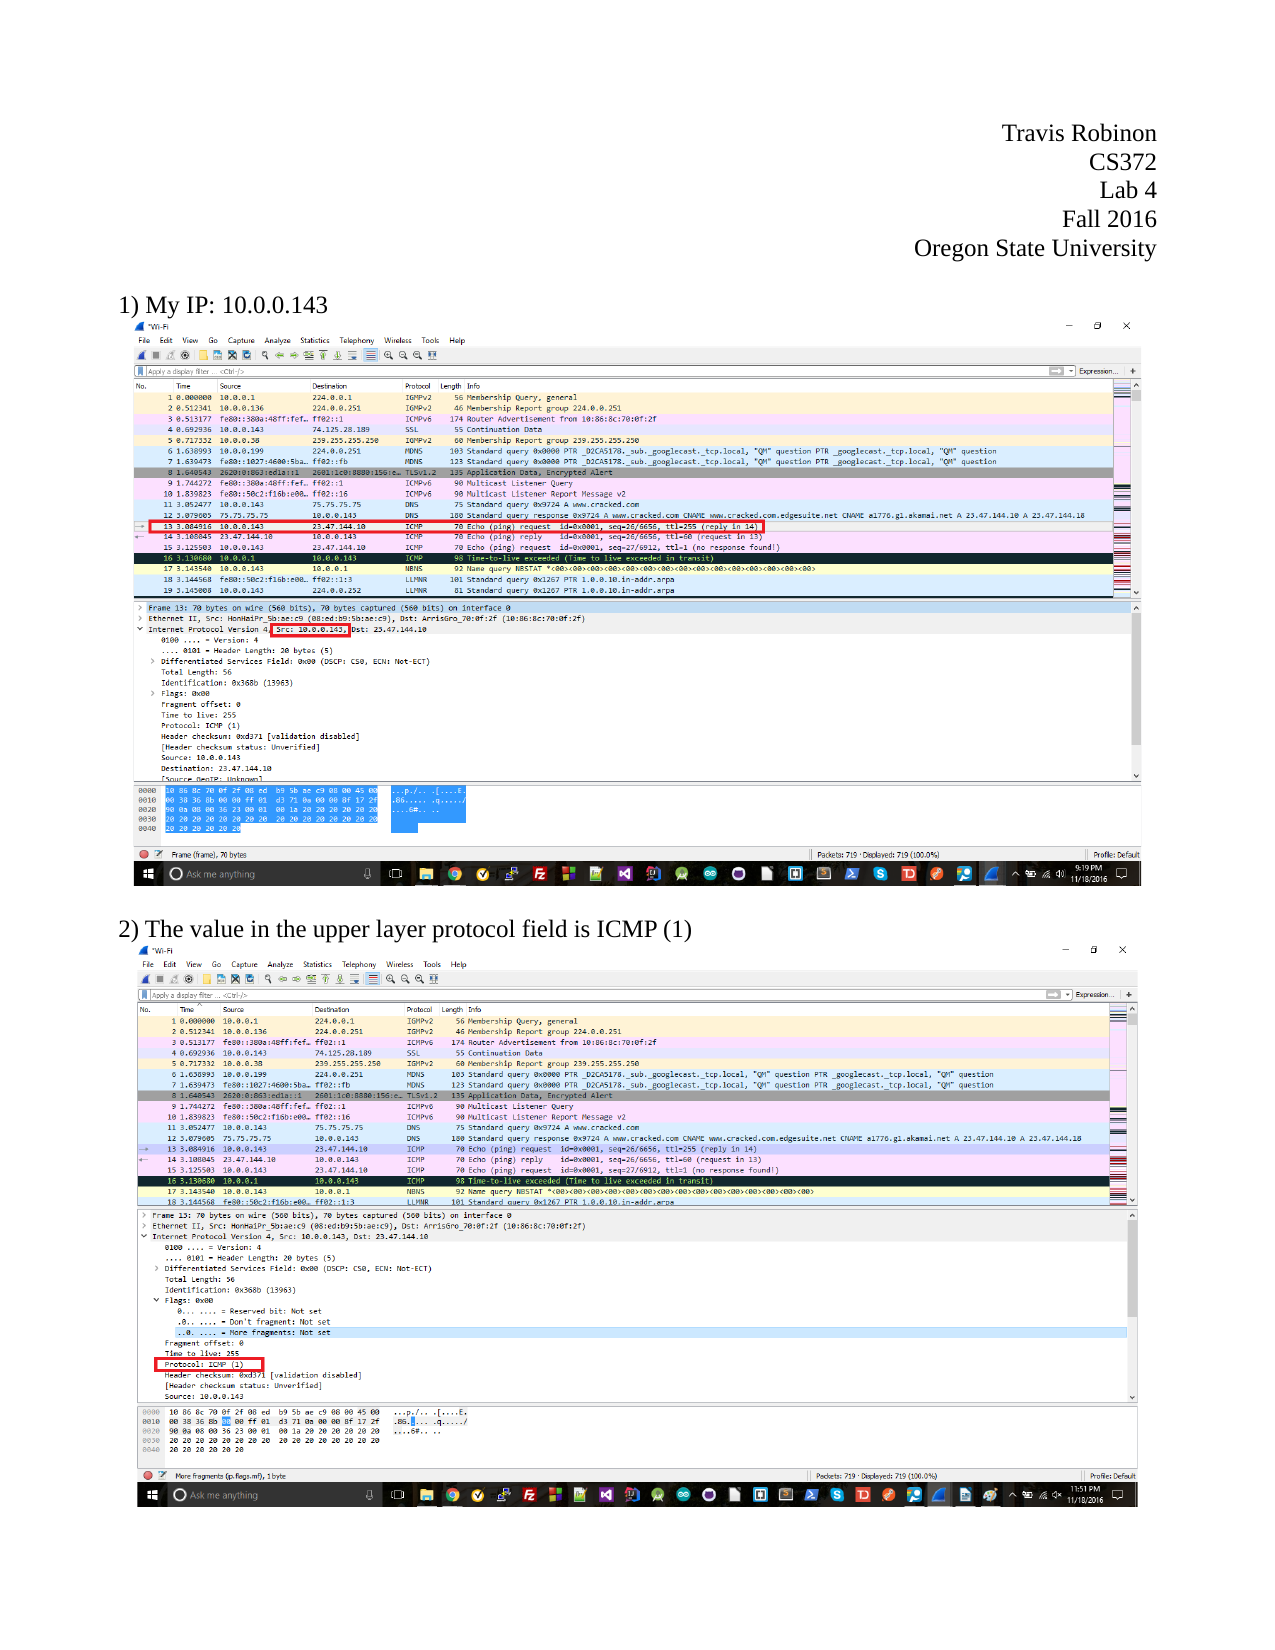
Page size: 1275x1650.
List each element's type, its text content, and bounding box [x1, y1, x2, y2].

text Oregon State University [118, 233, 1157, 262]
picture [137, 943, 1138, 1507]
text Fall 2016 [118, 204, 1157, 233]
picture [133, 319, 1142, 886]
text Travis Robinon [118, 118, 1157, 147]
text Lab 4 [118, 176, 1157, 204]
text 2) The value in the upper layer protocol field is ICMP (1) [118, 914, 1157, 943]
text 1) My IP: 10.0.0.143 [118, 291, 1157, 319]
text CS372 [118, 147, 1157, 176]
